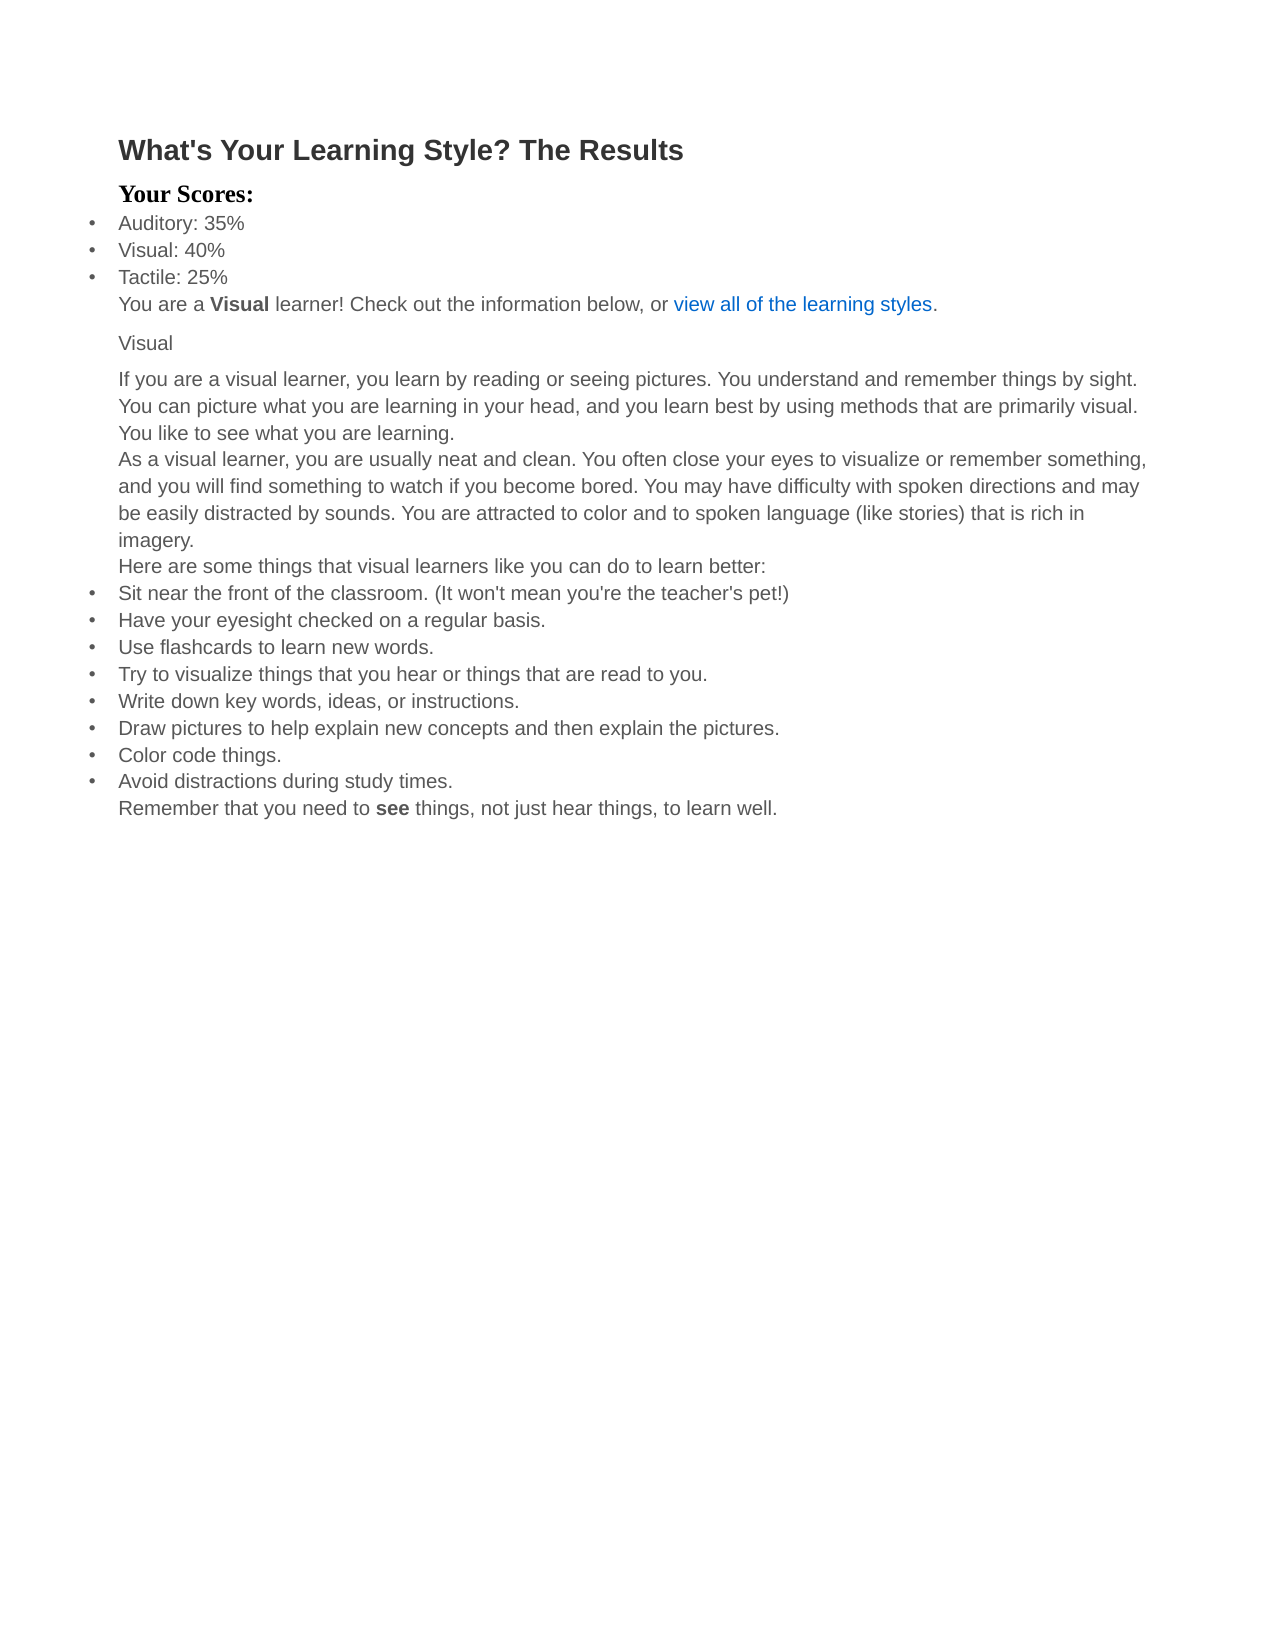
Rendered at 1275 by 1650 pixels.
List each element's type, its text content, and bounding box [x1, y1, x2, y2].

list Avoid distractions during study times. [118, 770, 1157, 793]
text Your Scores: [118, 179, 1157, 207]
list Try to visualize things that you hear or things that are read to you. [118, 662, 1157, 686]
text As a visual learner, you are usually neat and clean. You often close your eyes to visualize or remember something, and you will find something to watch if you become bored. You may have difficulty with spoken directions and may be easily distracted by sounds. You are attracted to color and to spoken language (like stories) that is rich in imagery. [118, 448, 1157, 551]
subtitle What's Your Learning Style? The Results [118, 133, 1157, 166]
list Tactile: 25% [118, 266, 1157, 289]
list Sit near the front of the classroom. (It won't mean you're the teacher's pet!) [118, 582, 1157, 605]
list Have your eyesight checked on a regular basis. [118, 608, 1157, 632]
list Color code things. [118, 743, 1157, 766]
subtitle Visual [118, 332, 1157, 355]
list Write down key words, ideas, or instructions. [118, 689, 1157, 713]
text If you are a visual learner, you learn by reading or seeing pictures. You understand and remember things by sight. You can picture what you are learning in your head, and you learn best by using methods that are primarily visual. You like to see what you are learning. [118, 367, 1157, 444]
list Use flashcards to learn new words. [118, 635, 1157, 659]
list Visual: 40% [118, 239, 1157, 262]
text You are a Visual learner! Check out the information below, or view all of the learning styles. [118, 292, 1157, 316]
text Remember that you need to see things, not just hear things, to learn well. [118, 797, 1157, 820]
list Auditory: 35% [118, 212, 1157, 235]
text Here are some things that visual learners like you can do to learn better: [118, 555, 1157, 578]
list Draw pictures to help explain new concepts and then explain the pictures. [118, 716, 1157, 739]
